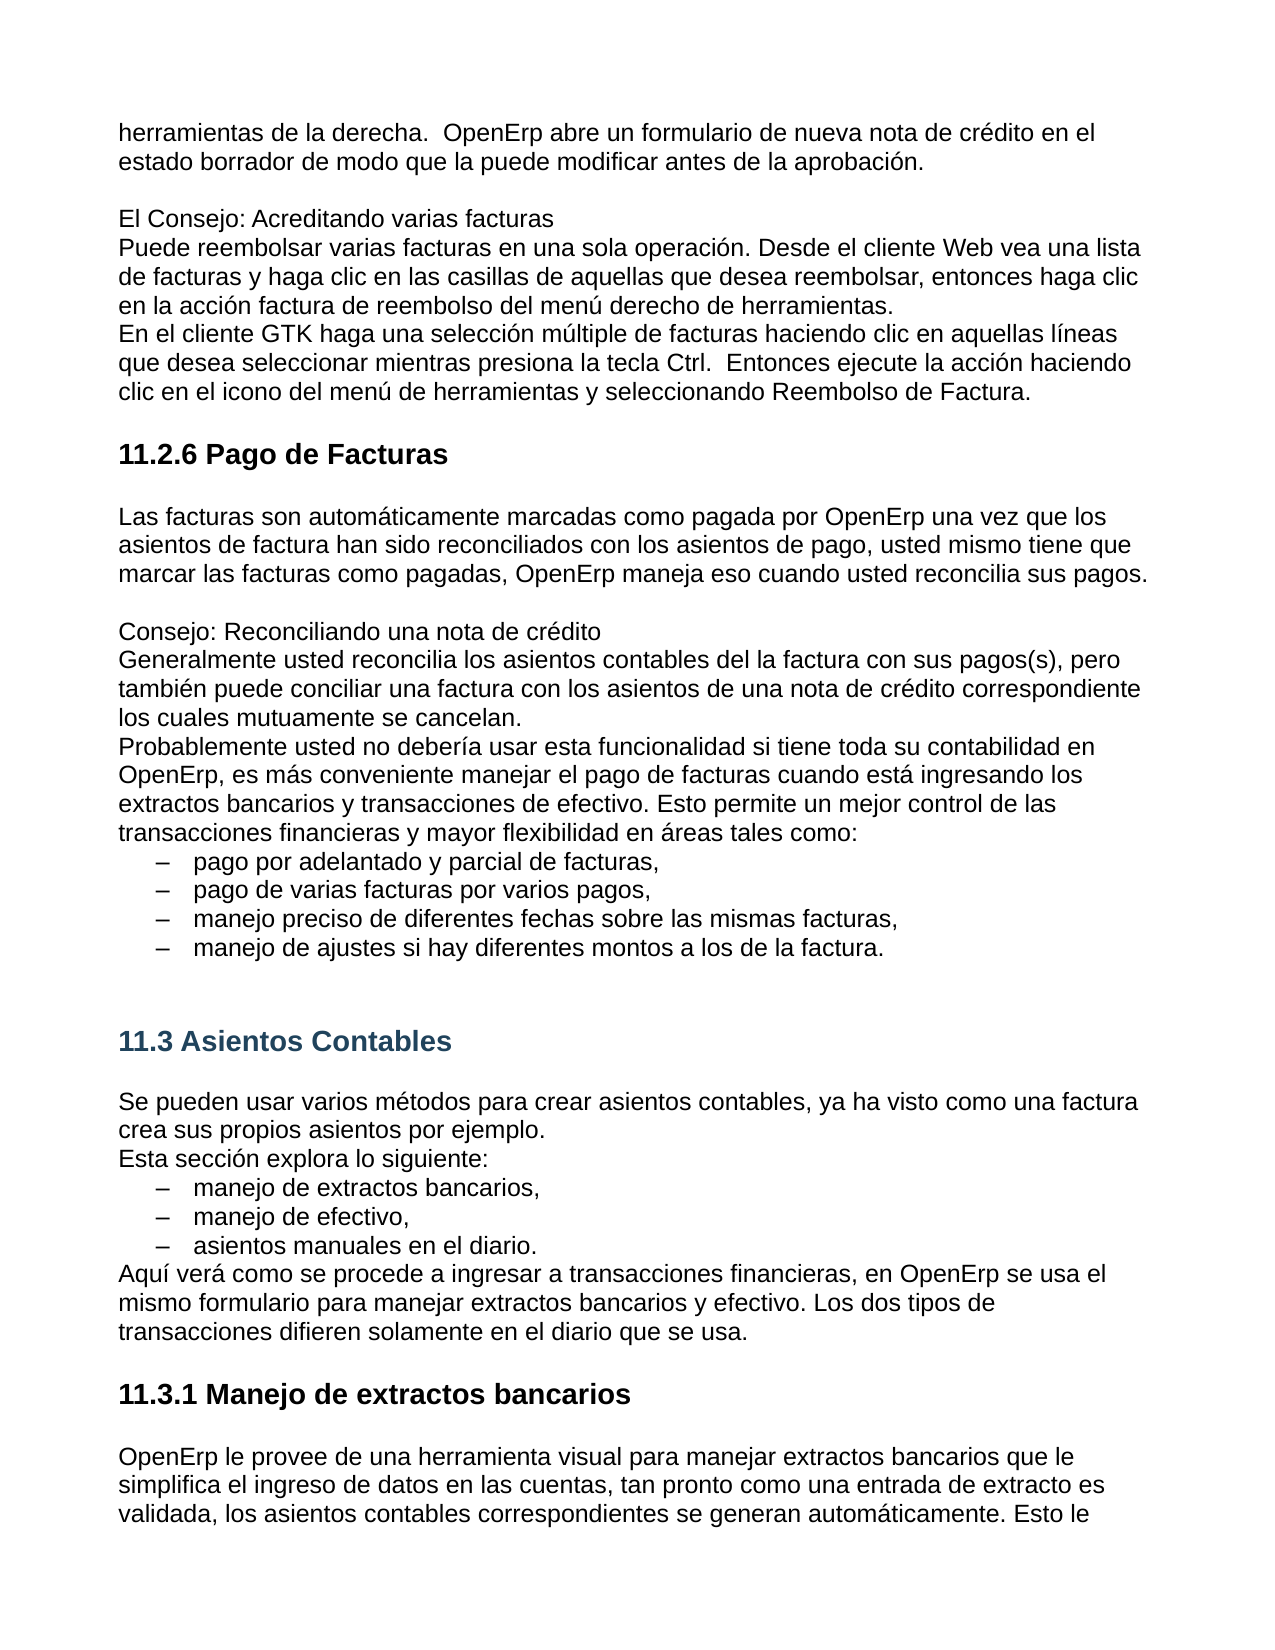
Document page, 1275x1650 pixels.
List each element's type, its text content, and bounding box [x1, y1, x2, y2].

list manejo de extractos bancarios, [156, 1173, 1157, 1202]
list manejo preciso de diferentes fechas sobre las mismas facturas, [156, 904, 1157, 933]
text Probablemente usted no debería usar esta funcionalidad si tiene toda su contabilidad en OpenErp, es más conveniente manejar el pago de facturas cuando está ingresando los extractos bancarios y transacciones de efectivo. Esto permite un mejor control de las transacciones financieras y mayor flexibilidad en áreas tales como: [118, 732, 1157, 847]
list manejo de ajustes si hay diferentes montos a los de la factura. [156, 933, 1157, 962]
text El Consejo: Acreditando varias facturas [118, 204, 1157, 233]
text 11.2.6 Pago de Facturas [118, 437, 1157, 470]
list manejo de efectivo, [156, 1202, 1157, 1231]
text Generalmente usted reconcilia los asientos contables del la factura con sus pagos(s), pero también puede conciliar una factura con los asientos de una nota de crédito correspondiente los cuales mutuamente se cancelan. [118, 645, 1157, 732]
text Consejo: Reconciliando una nota de crédito [118, 617, 1157, 645]
text Esta sección explora lo siguiente: [118, 1144, 1157, 1173]
list pago por adelantado y parcial de facturas, [156, 847, 1157, 876]
text Aquí verá como se procede a ingresar a transacciones financieras, en OpenErp se usa el mismo formulario para manejar extractos bancarios y efectivo. Los dos tipos de transacciones difieren solamente en el diario que se usa. [118, 1259, 1157, 1346]
list asientos manuales en el diario. [156, 1231, 1157, 1259]
text OpenErp le provee de una herramienta visual para manejar extractos bancarios que le simplifica el ingreso de datos en las cuentas, tan pronto como una entrada de extracto es validada, los asientos contables correspondientes se generan automáticamente. Esto le [118, 1442, 1157, 1528]
text 11.3.1 Manejo de extractos bancarios [118, 1377, 1157, 1411]
text Se pueden usar varios métodos para crear asientos contables, ya ha visto como una factura crea sus propios asientos por ejemplo. [118, 1087, 1157, 1144]
text Puede reembolsar varias facturas en una sola operación. Desde el cliente Web vea una lista de facturas y haga clic en las casillas de aquellas que desea reembolsar, entonces haga clic en la acción factura de reembolso del menú derecho de herramientas. [118, 233, 1157, 319]
text herramientas de la derecha. OpenErp abre un formulario de nueva nota de crédito en el estado borrador de modo que la puede modificar antes de la aprobación. [118, 118, 1157, 176]
text 11.3 Asientos Contables [118, 1024, 1157, 1058]
text Las facturas son automáticamente marcadas como pagada por OpenErp una vez que los asientos de factura han sido reconciliados con los asientos de pago, usted mismo tiene que marcar las facturas como pagadas, OpenErp maneja eso cuando usted reconcilia sus pagos. [118, 502, 1157, 588]
list pago de varias facturas por varios pagos, [156, 876, 1157, 904]
text En el cliente GTK haga una selección múltiple de facturas haciendo clic en aquellas líneas que desea seleccionar mientras presiona la tecla Ctrl. Entonces ejecute la acción haciendo clic en el icono del menú de herramientas y seleccionando Reembolso de Factura. [118, 319, 1157, 406]
